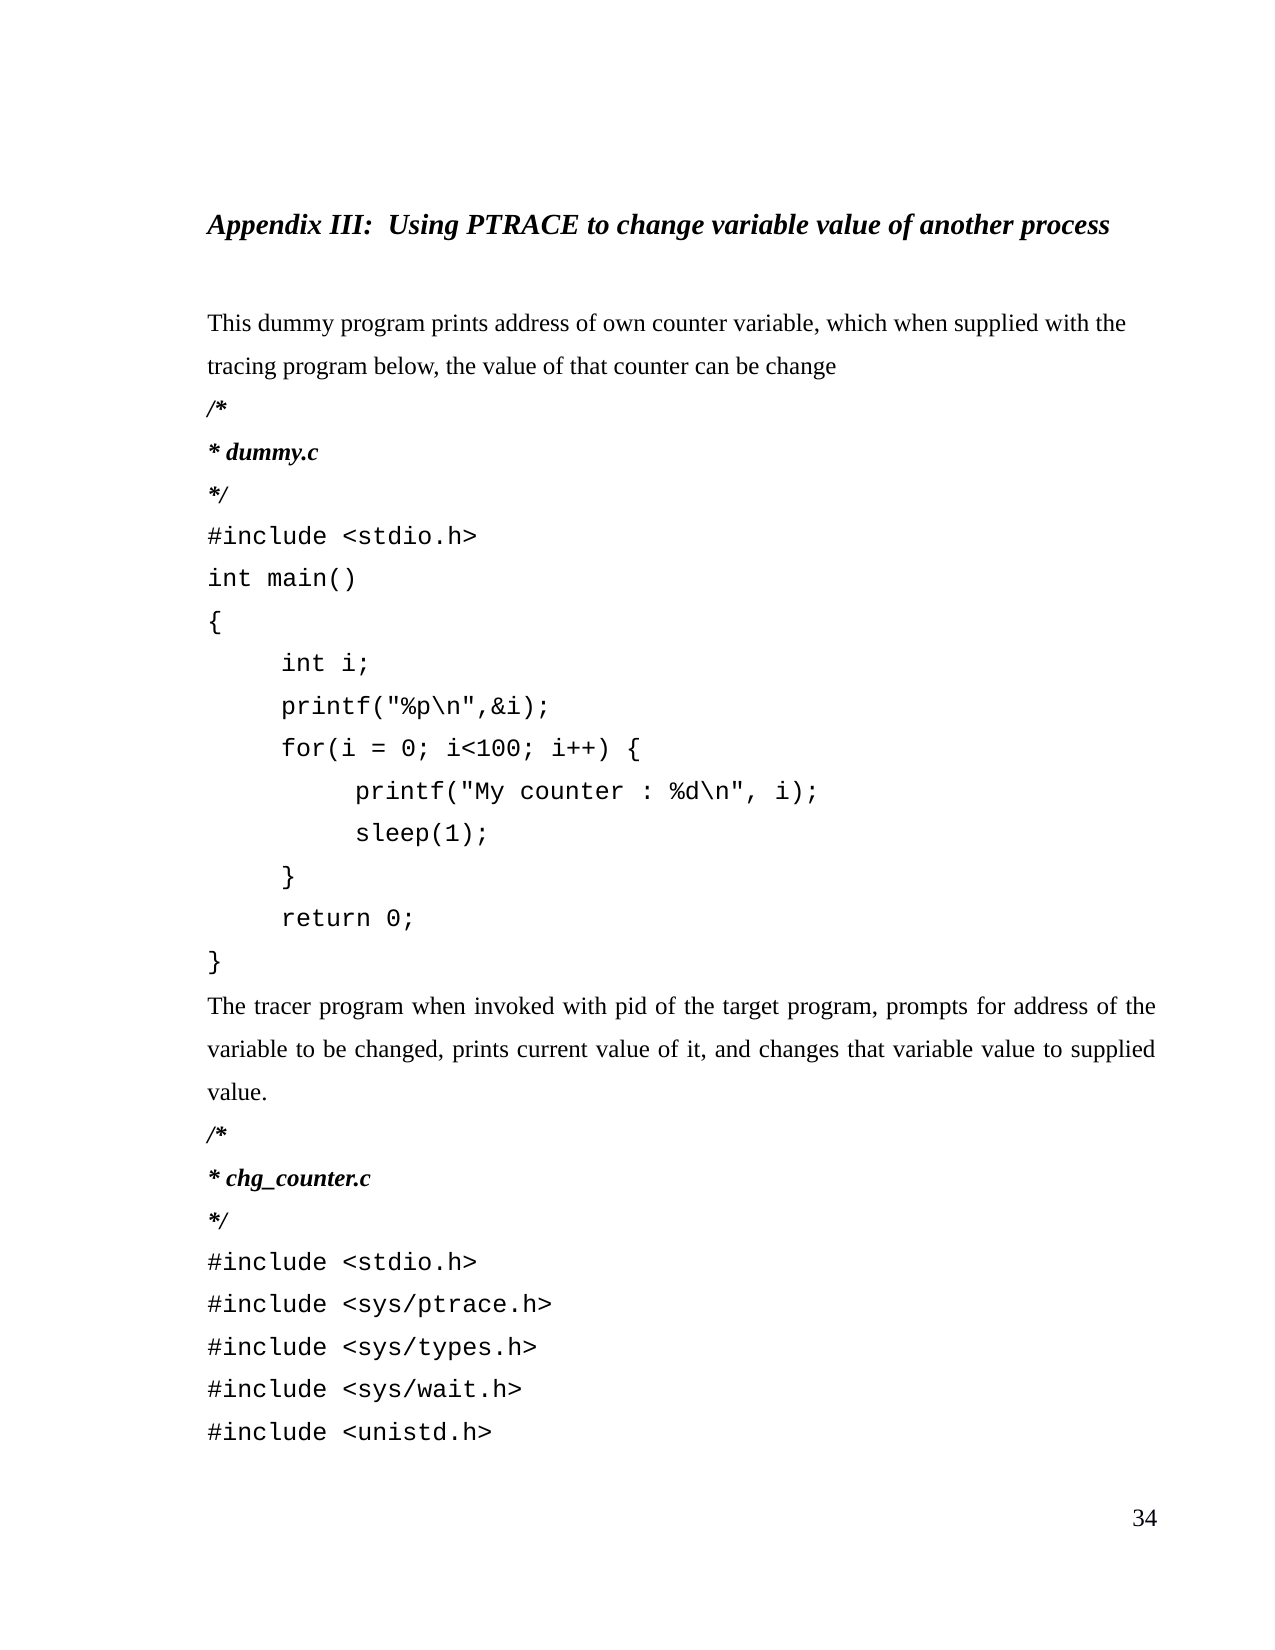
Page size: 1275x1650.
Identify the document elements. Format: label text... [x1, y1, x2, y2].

text #include <stdio.h> [207, 1249, 1157, 1278]
text for(i = 0; i<100; i++) { [207, 736, 1157, 764]
text */ [207, 1206, 1157, 1235]
text } [207, 863, 1157, 892]
text */ [207, 480, 1157, 509]
text printf("My counter : %d\n", i); [207, 778, 1157, 807]
text The tracer program when invoked with pid of the target program, prompts for address of the variable to be changed, prints current value of it, and changes that variable value to supplied value. [207, 991, 1157, 1106]
text return 0; [207, 906, 1157, 934]
text int i; [207, 651, 1157, 679]
text tracing program below, the value of that counter can be change [207, 351, 1157, 379]
subtitle Appendix III: Using PTRACE to change variable value of another process [207, 207, 1157, 241]
text int main() [207, 566, 1157, 594]
text { [207, 608, 1157, 637]
text #include <sys/types.h> [207, 1334, 1157, 1363]
text This dummy program prints address of own counter variable, which when supplied with the [207, 308, 1157, 336]
text #include <stdio.h> [207, 523, 1157, 552]
text /* [207, 394, 1157, 423]
text #include <unistd.h> [207, 1419, 1157, 1448]
text sleep(1); [207, 821, 1157, 849]
text * chg_counter.c [207, 1163, 1157, 1192]
text #include <sys/wait.h> [207, 1377, 1157, 1405]
text /* [207, 1120, 1157, 1149]
text printf("%p\n",&i); [207, 693, 1157, 722]
text * dummy.c [207, 437, 1157, 466]
text #include <sys/ptrace.h> [207, 1292, 1157, 1320]
text } [207, 948, 1157, 977]
